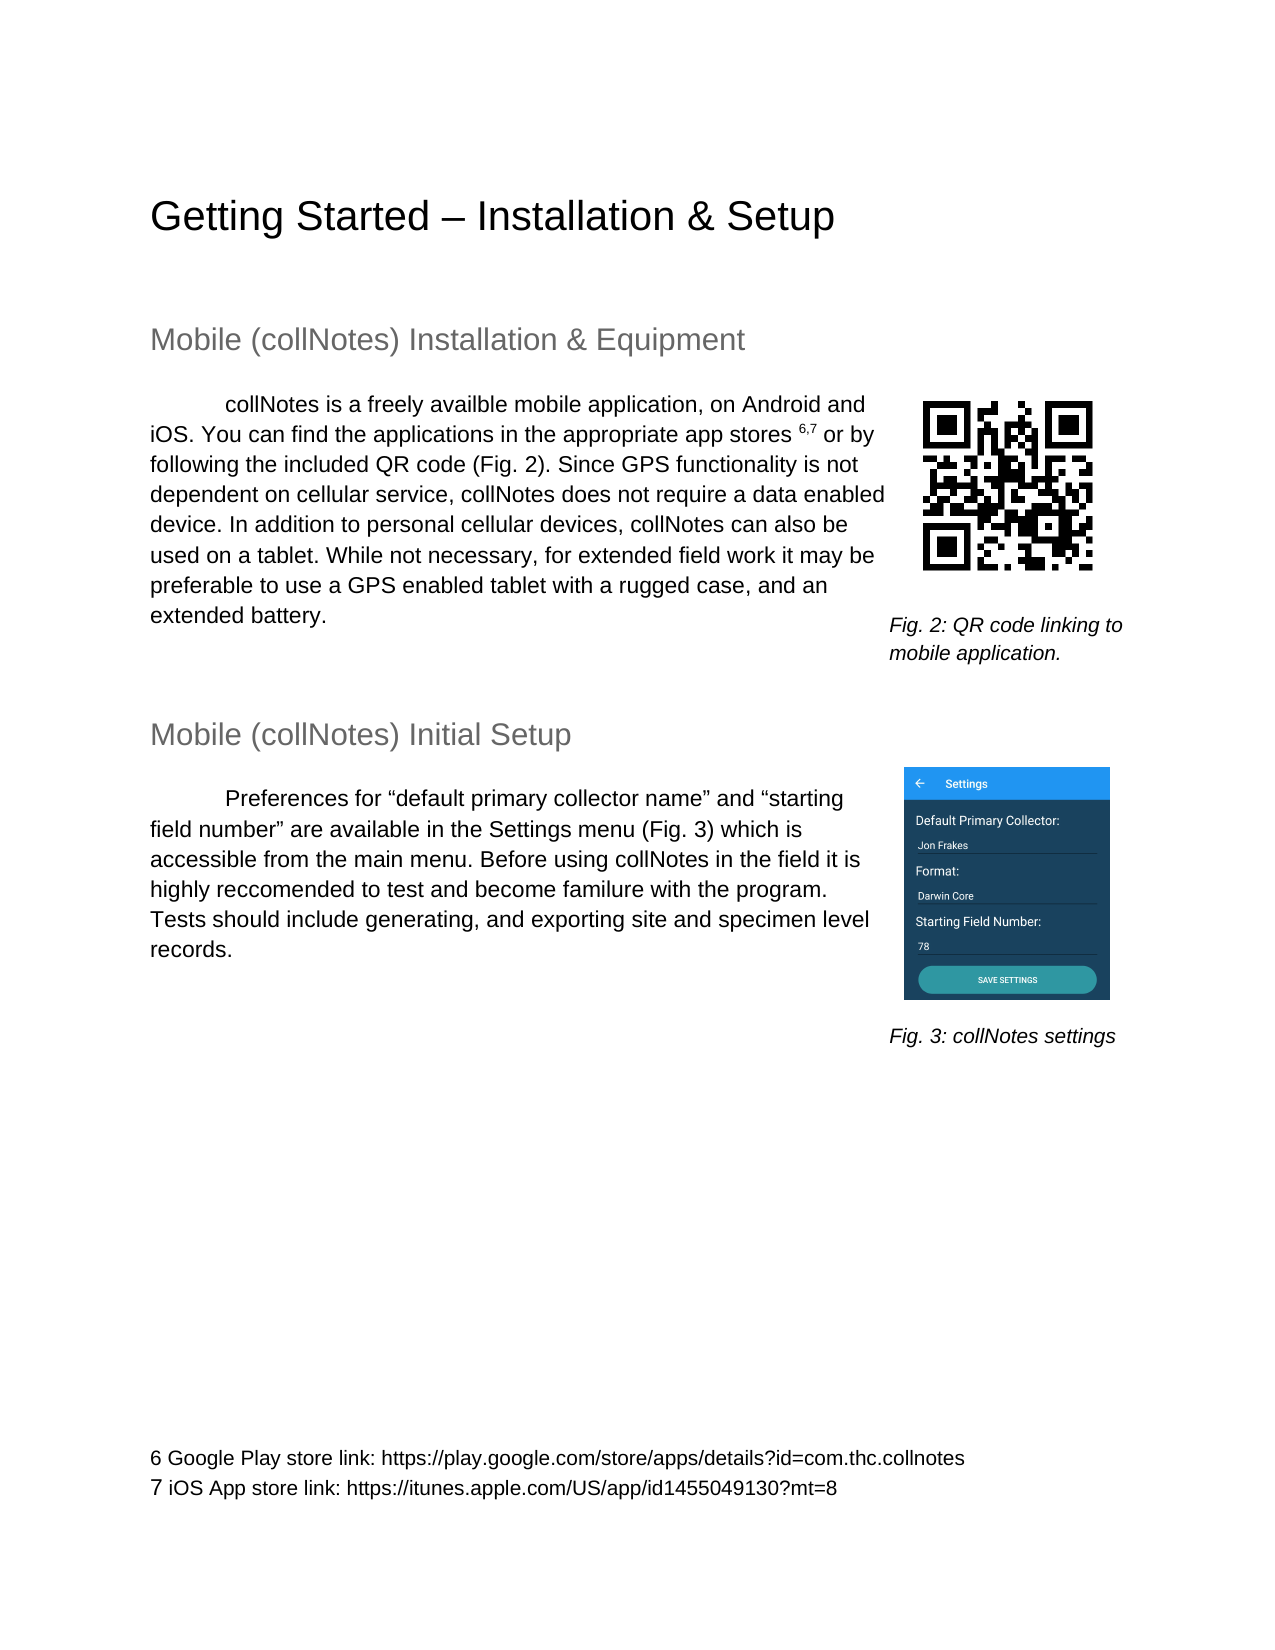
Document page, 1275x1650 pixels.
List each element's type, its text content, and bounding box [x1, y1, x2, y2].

subtitle [889, 664, 1125, 676]
subtitle Mobile (collNotes) Initial Setup [150, 716, 1125, 753]
text Fig. 3: collNotes settings [889, 753, 1125, 1047]
subtitle Mobile (collNotes) Installation & Equipment [150, 321, 1125, 368]
text iOS App store link: https://itunes.apple.com/US/app/id1455049130?mt=8 [150, 1474, 1125, 1500]
text Preferences for “default primary collector name” and “starting field number” are available in the Settings menu (Fig. 3) which is accessible from the main menu. Before using collNotes in the field it is highly reccomended to test and become familure with the program. Tests should include generating, and exporting site and specimen level records. [150, 785, 889, 963]
picture [889, 368, 1125, 604]
subtitle Getting Started – Installation & Setup [150, 192, 1125, 239]
text Google Play store link: https://play.google.com/store/apps/details?id=com.thc.collnotes [150, 1446, 1125, 1470]
subtitle [889, 1047, 1125, 1055]
text collNotes is a freely availble mobile application, on Android and iOS. You can find the applications in the appropriate app stores , or by following the included QR code (Fig. 2). Since GPS functionality is not dependent on cellular service, collNotes does not require a data enabled device. In addition to personal cellular devices, collNotes can also be used on a tablet. While not necessary, for extended field work it may be preferable to use a GPS enabled tablet with a rugged case, and an extended battery. [150, 391, 889, 628]
text Fig. 2: QR code linking to mobile application. [889, 604, 1125, 664]
